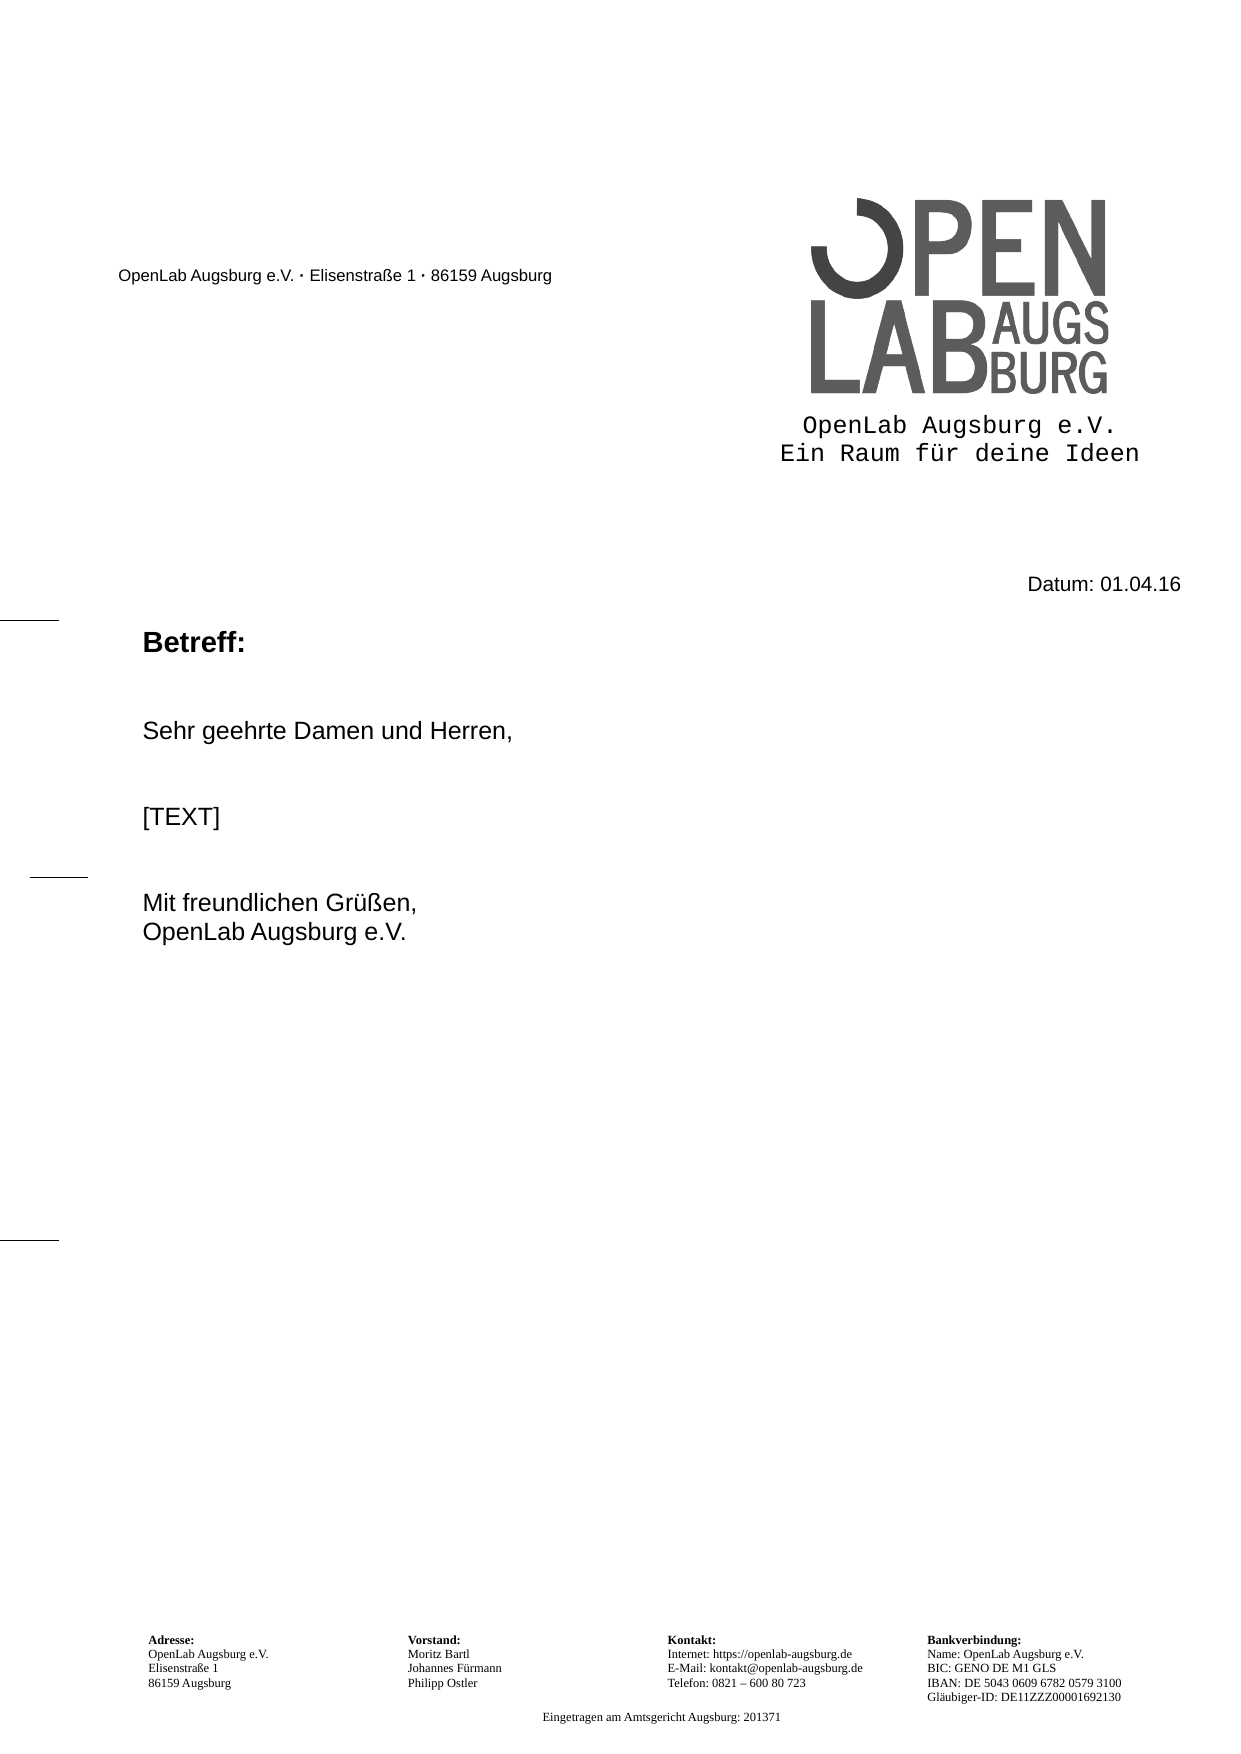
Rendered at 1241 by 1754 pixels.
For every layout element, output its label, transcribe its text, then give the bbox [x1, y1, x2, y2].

text OpenLab Augsburg e.V. [738, 412, 1181, 441]
table_cell [118, 370, 620, 531]
table_header OpenLab Augsburg e.V. · Elisenstraße 1 · 86159 Augsburg [118, 266, 620, 295]
text Sehr geehrte Damen und Herren, [142, 716, 1181, 745]
text Datum: 01.04.16 [142, 572, 1181, 596]
text Betreff: [142, 625, 1181, 658]
text [TEXT] [142, 802, 1181, 831]
picture [811, 198, 1109, 394]
text Mit freundlichen Grüßen, OpenLab Augsburg e.V. [142, 888, 1181, 946]
text Ein Raum für deine Ideen [738, 441, 1181, 469]
table_cell [118, 295, 620, 370]
